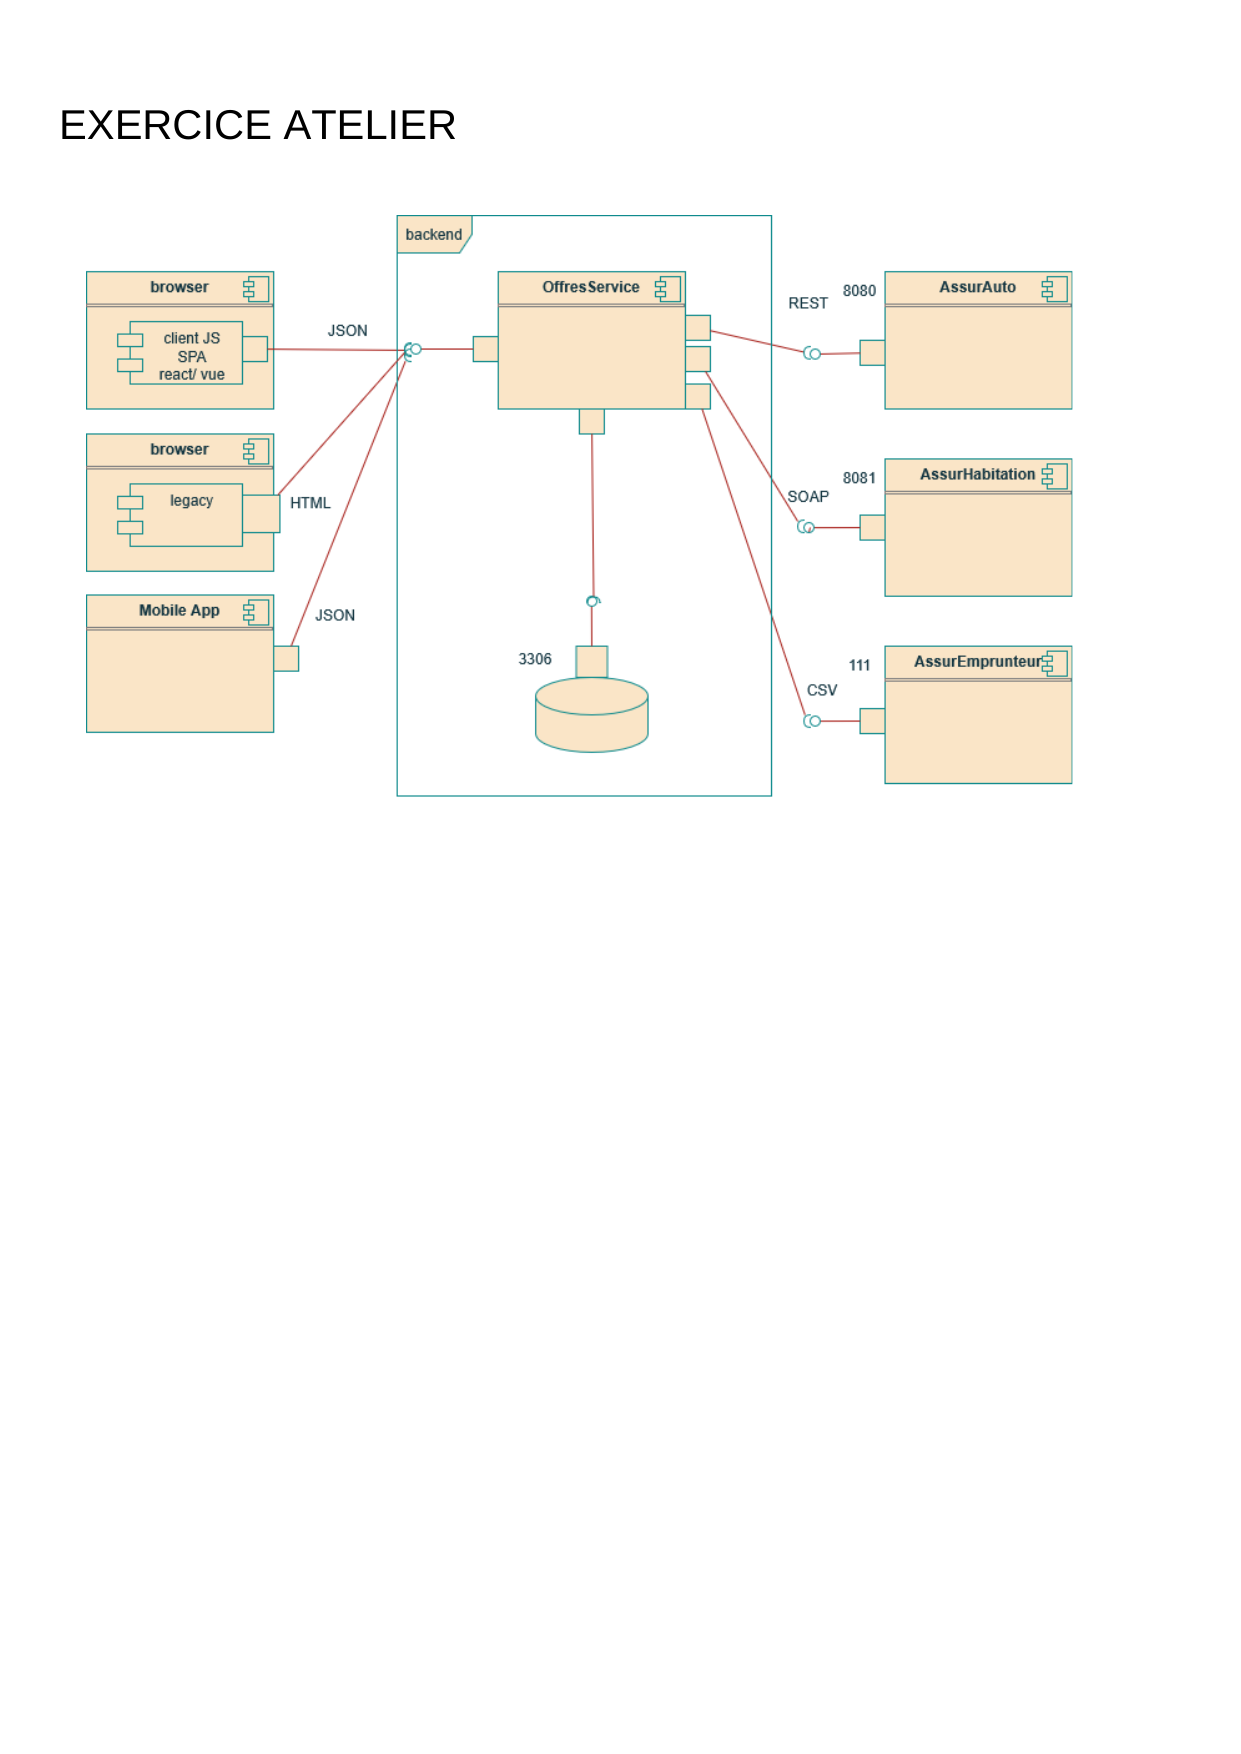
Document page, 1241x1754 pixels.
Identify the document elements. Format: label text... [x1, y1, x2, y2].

subtitle EXERCICE ATELIER [59, 101, 1181, 148]
picture [86, 215, 1073, 798]
